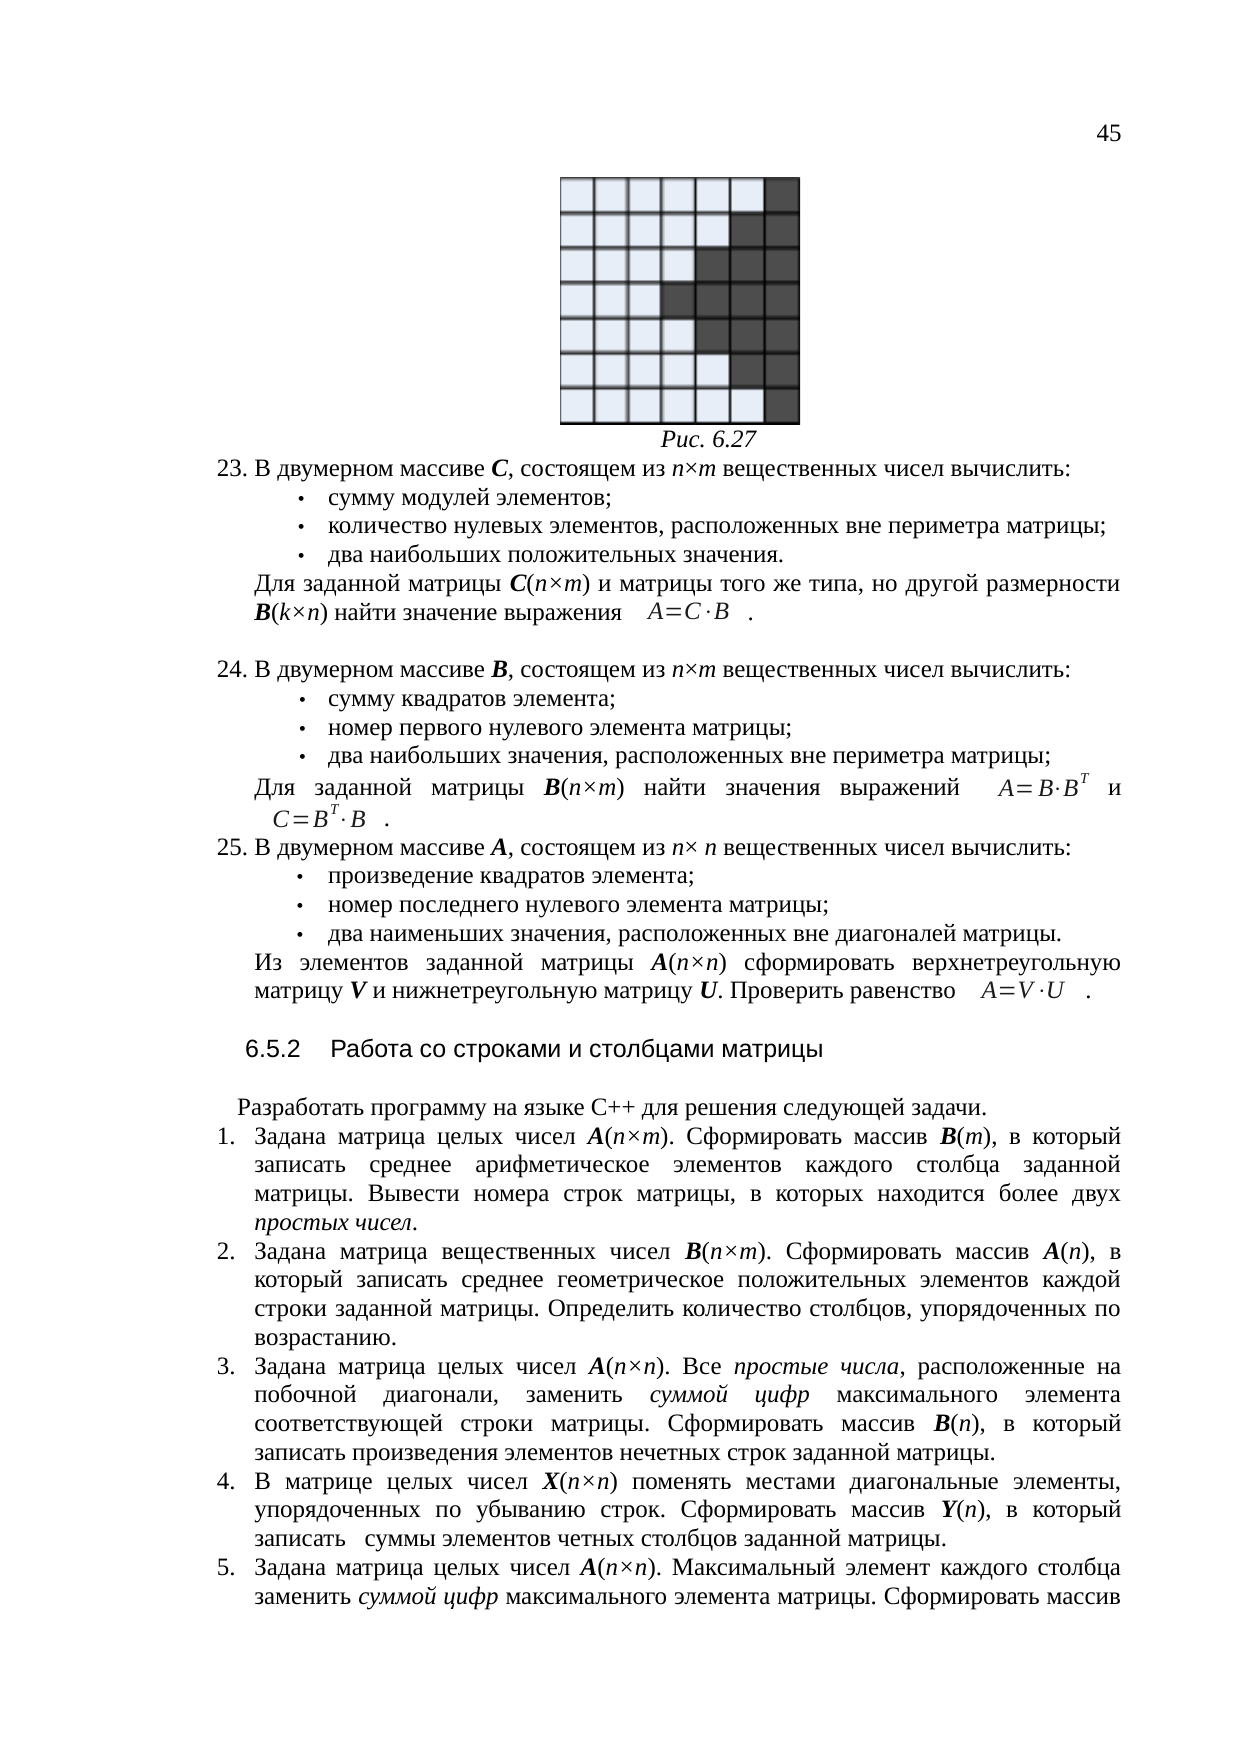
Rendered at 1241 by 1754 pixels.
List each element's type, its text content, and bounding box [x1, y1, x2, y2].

list В двумерном массиве B, состоящем из n×m вещественных чисел вычислить: [217, 654, 1121, 683]
list В двумерном массиве C, состоящем из n×m вещественных чисел вычислить: [217, 453, 1121, 482]
list В матрице целых чисел X(n×n) поменять местами диагональные элементы, упорядоченных по убыванию строк. Сформировать массив Y(n), в который записать суммы элементов четных столбцов заданной матрицы. [217, 1466, 1121, 1552]
list два наибольших значения, расположенных вне периметра матрицы; [254, 741, 1121, 769]
list номер первого нулевого элемента матрицы; [254, 712, 1121, 741]
list Для заданной матрицы B(n×m) найти значения выражений и . [217, 769, 1121, 832]
list Для заданной матрицы C(n×m) и матрицы того же типа, но другой размерности B(k×n) найти значение выражения . [217, 568, 1121, 626]
list номер последнего нулевого элемента матрицы; [254, 889, 1121, 918]
list Задана матрица целых чисел A(n×n). Максимальный элемент каждого столбца заменить суммой цифр максимального элемента матрицы. Сформировать массив [217, 1552, 1121, 1609]
subtitle Работа со строками и столбцами матрицы [179, 1034, 1121, 1063]
list Задана матрица целых чисел A(n×m). Сформировать массив B(m), в который записать среднее арифметическое элементов каждого столбца заданной матрицы. Вывести номера строк матрицы, в которых находится более двух простых чисел. [217, 1121, 1121, 1236]
list два наименьших значения, расположенных вне диагоналей матрицы. [254, 918, 1121, 947]
list произведение квадратов элемента; [254, 861, 1121, 889]
list сумму модулей элементов; [254, 482, 1121, 511]
list Задана матрица целых чисел A(n×n). Все простые числа, расположенные на побочной диагонали, заменить суммой цифр максимального элемента соответствующей строки матрицы. Сформировать массив B(n), в который записать произведения элементов нечетных строк заданной матрицы. [217, 1351, 1121, 1466]
picture [560, 177, 800, 425]
list количество нулевых элементов, расположенных вне периметра матрицы; [254, 511, 1121, 539]
list В двумерном массиве A, состоящем из n× n вещественных чисел вычислить: [217, 832, 1121, 861]
text Разработать программу на языке С++ для решения следующей задачи. [179, 1092, 1121, 1121]
list два наибольших положительных значения. [254, 539, 1121, 568]
list Из элементов заданной матрицы A(n×n) сформировать верхнетреугольную матрицу V и нижнетреугольную матрицу U. Проверить равенство . [217, 947, 1121, 1004]
text Рис. 6.27 [560, 425, 800, 453]
list сумму квадратов элемента; [254, 683, 1121, 712]
list Задана матрица вещественных чисел B(n×m). Сформировать массив A(n), в который записать среднее геометрическое положительных элементов каждой строки заданной матрицы. Определить количество столбцов, упорядоченных по возрастанию. [217, 1236, 1121, 1351]
